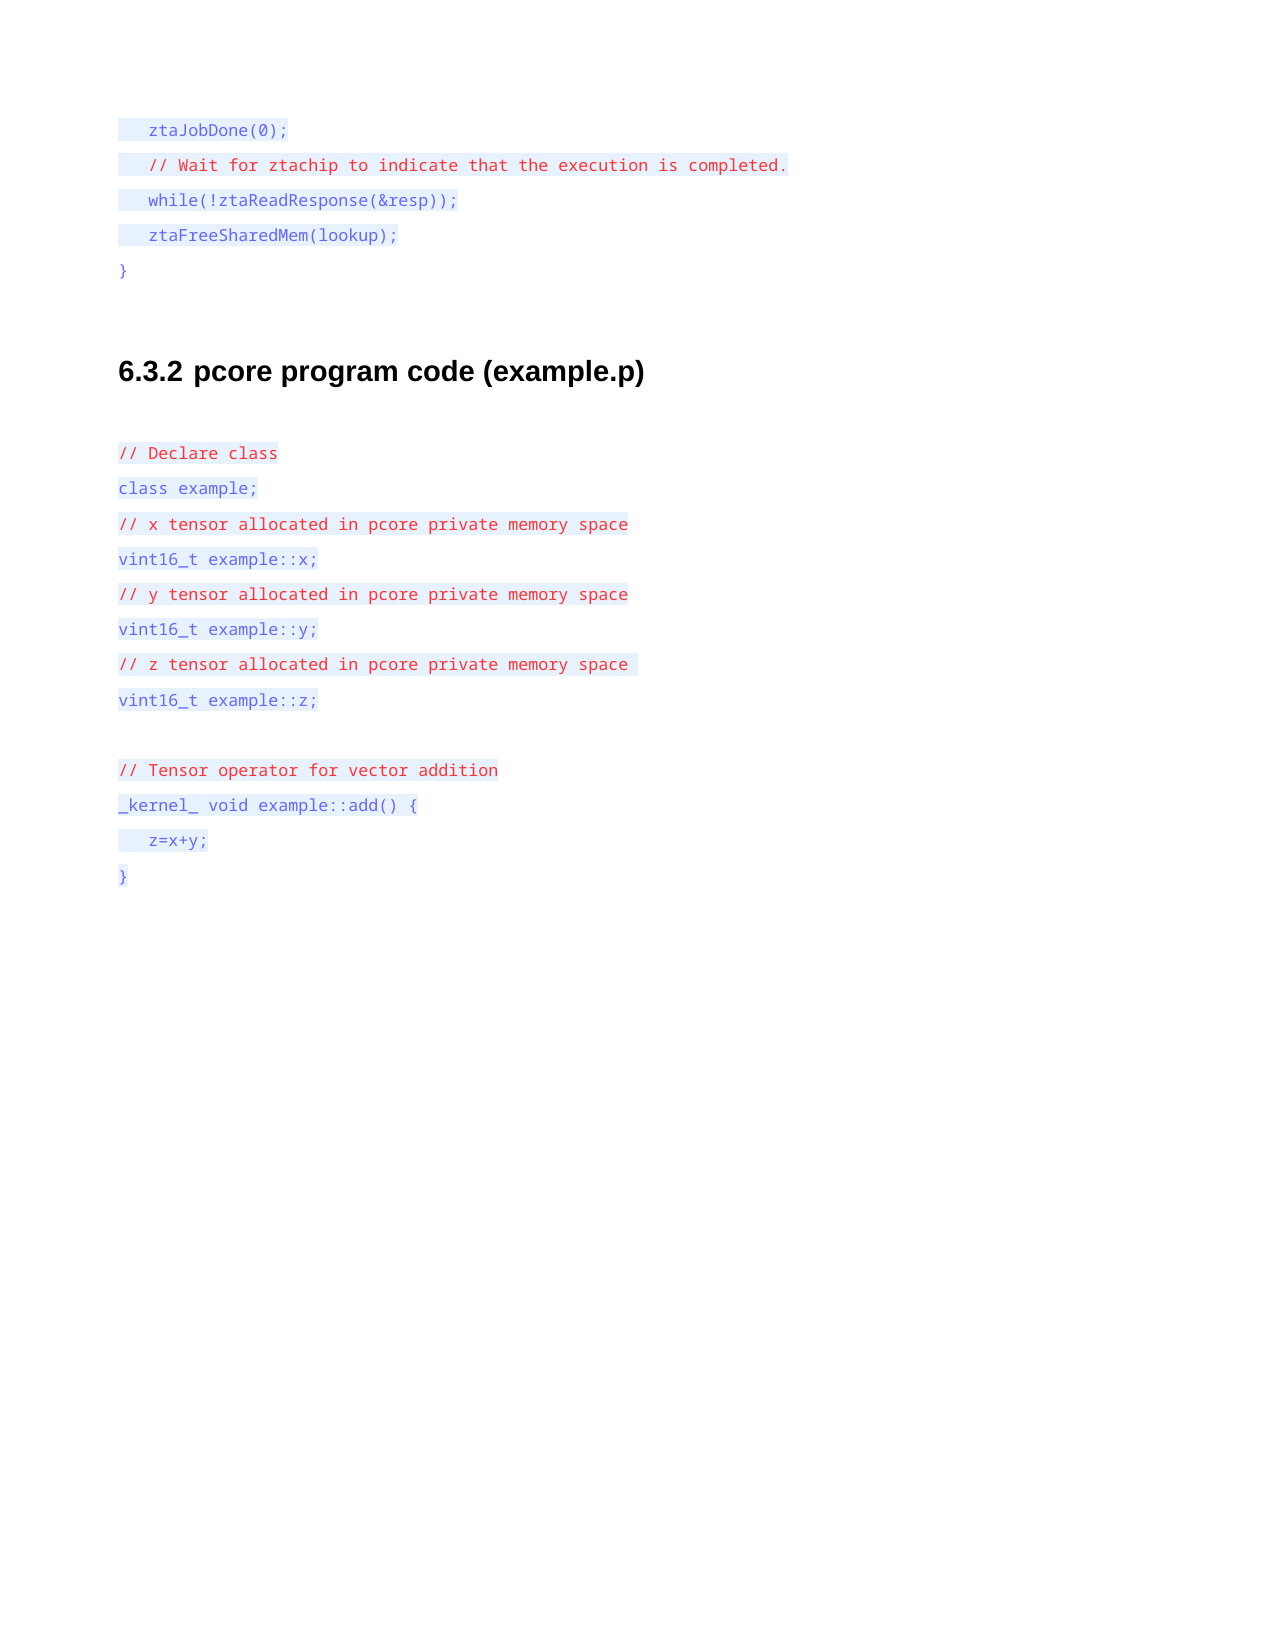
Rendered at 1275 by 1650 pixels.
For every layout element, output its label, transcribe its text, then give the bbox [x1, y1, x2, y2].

text // Declare class [118, 442, 1157, 464]
text } [118, 864, 1157, 887]
text } [118, 259, 1157, 282]
text vint16_t example::y; [118, 618, 1157, 640]
text // Tensor operator for vector addition [118, 758, 1157, 781]
text _kernel_ void example::add() { [118, 794, 1157, 816]
text ztaJobDone(0); [118, 118, 1157, 141]
text while(!ztaReadResponse(&resp)); [118, 188, 1157, 211]
text vint16_t example::z; [118, 688, 1157, 711]
text ztaFreeSharedMem(lookup); [118, 224, 1157, 246]
text // x tensor allocated in pcore private memory space [118, 512, 1157, 535]
subtitle pcore program code (example.p) [118, 354, 1157, 388]
text z=x+y; [118, 829, 1157, 852]
text class example; [118, 477, 1157, 499]
text // Wait for ztachip to indicate that the execution is completed. [118, 153, 1157, 176]
text // z tensor allocated in pcore private memory space [118, 653, 1157, 676]
text vint16_t example::x; [118, 547, 1157, 570]
text // y tensor allocated in pcore private memory space [118, 582, 1157, 605]
